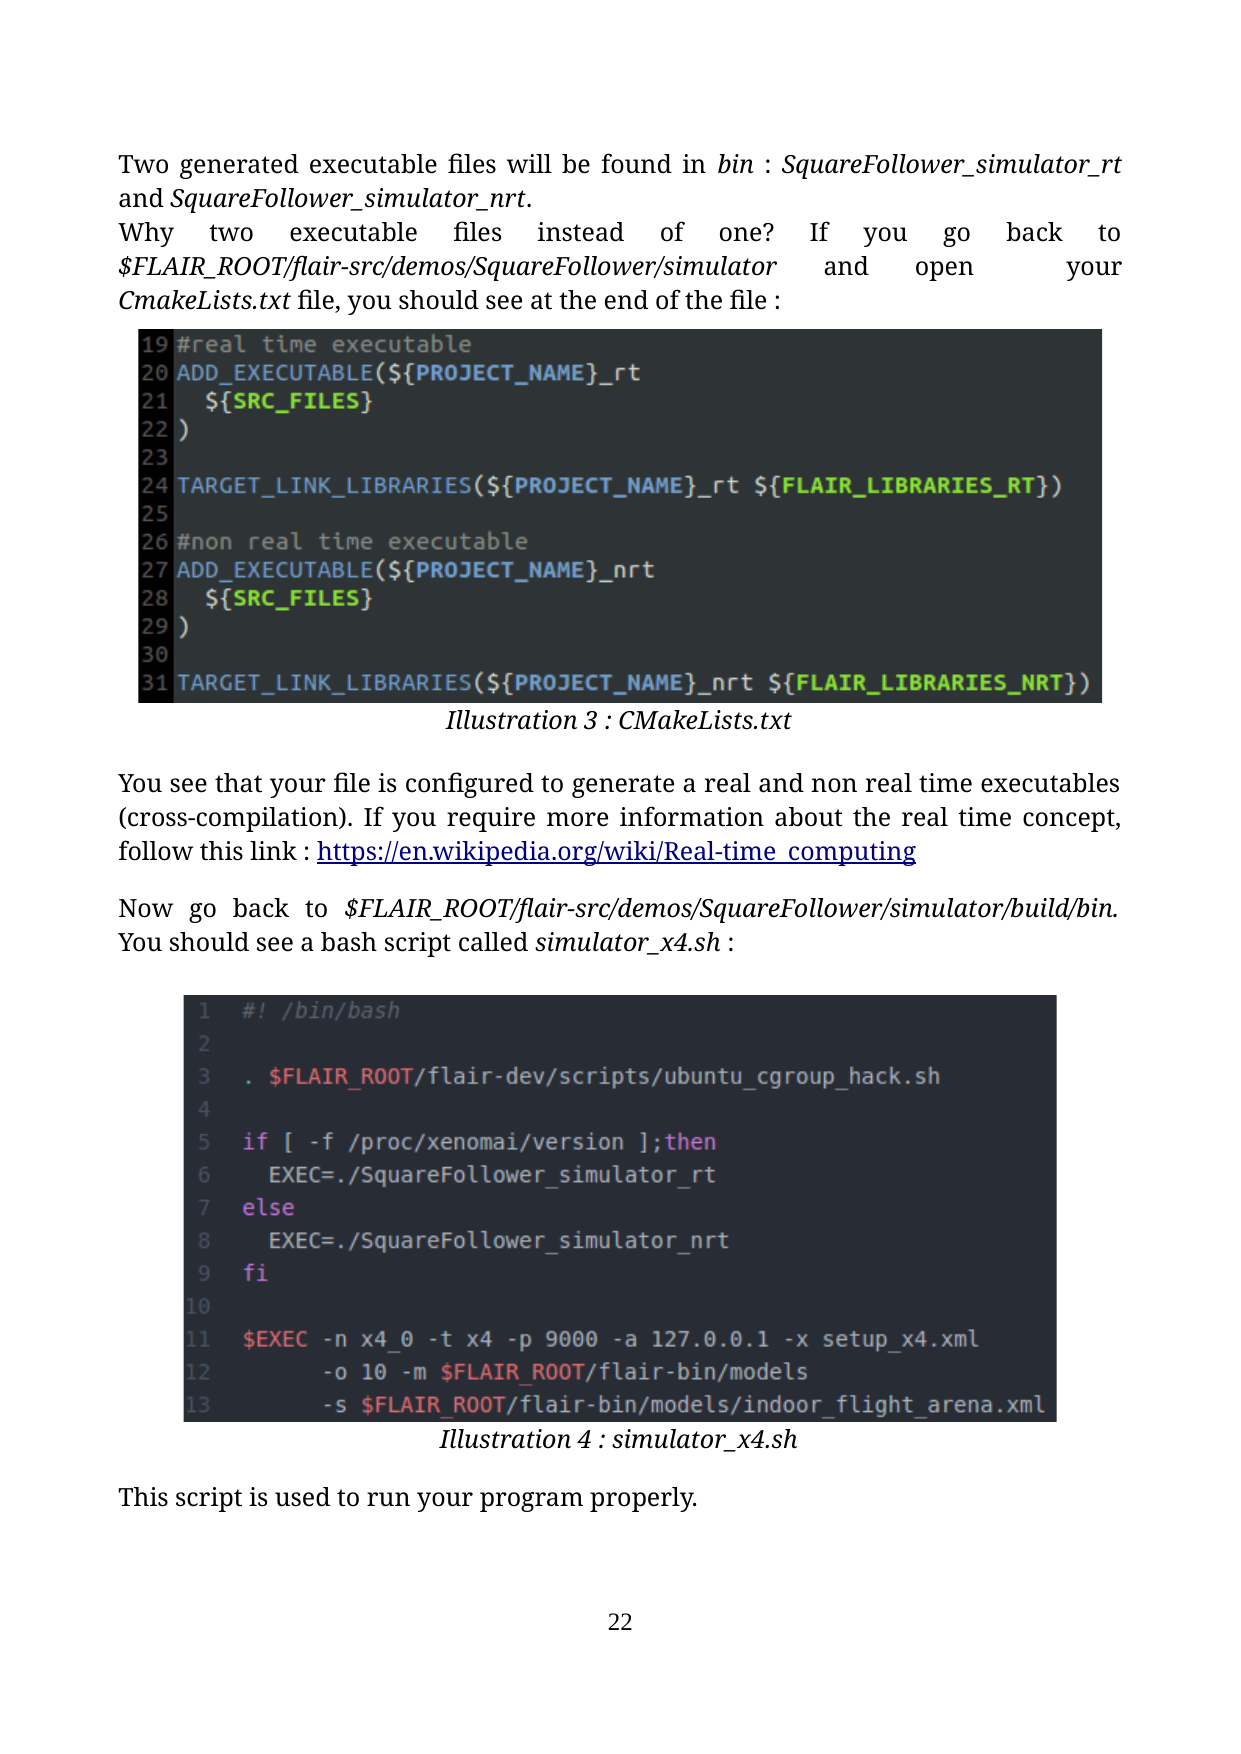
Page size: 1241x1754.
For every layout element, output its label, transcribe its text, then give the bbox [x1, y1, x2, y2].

text This script is used to run your program properly. [118, 1479, 1122, 1513]
text Now go back to $FLAIR_ROOT/flair-src/demos/SquareFollower/simulator/build/bin. You should see a bash script called simulator_x4.sh : [118, 891, 1122, 959]
picture [138, 329, 1103, 703]
text Two generated executable files will be found in bin : SquareFollower_simulator_rt and SquareFollower_simulator_nrt. [118, 147, 1122, 215]
text Illustration 4 : simulator_x4.sh [183, 1422, 1057, 1456]
text You see that your file is configured to generate a real and non real time executables (cross-compilation). If you require more information about the real time concept, follow this link : https://en.wikipedia.org/wiki/Real-time_computing [118, 765, 1122, 867]
text Illustration 3 : CMakeLists.txt [138, 703, 1102, 737]
text Why two executable files instead of one? If you go back to $FLAIR_ROOT/flair-src/demos/SquareFollower/simulator and open your CmakeLists.txt file, you should see at the end of the file : [118, 215, 1122, 317]
picture [183, 995, 1057, 1422]
